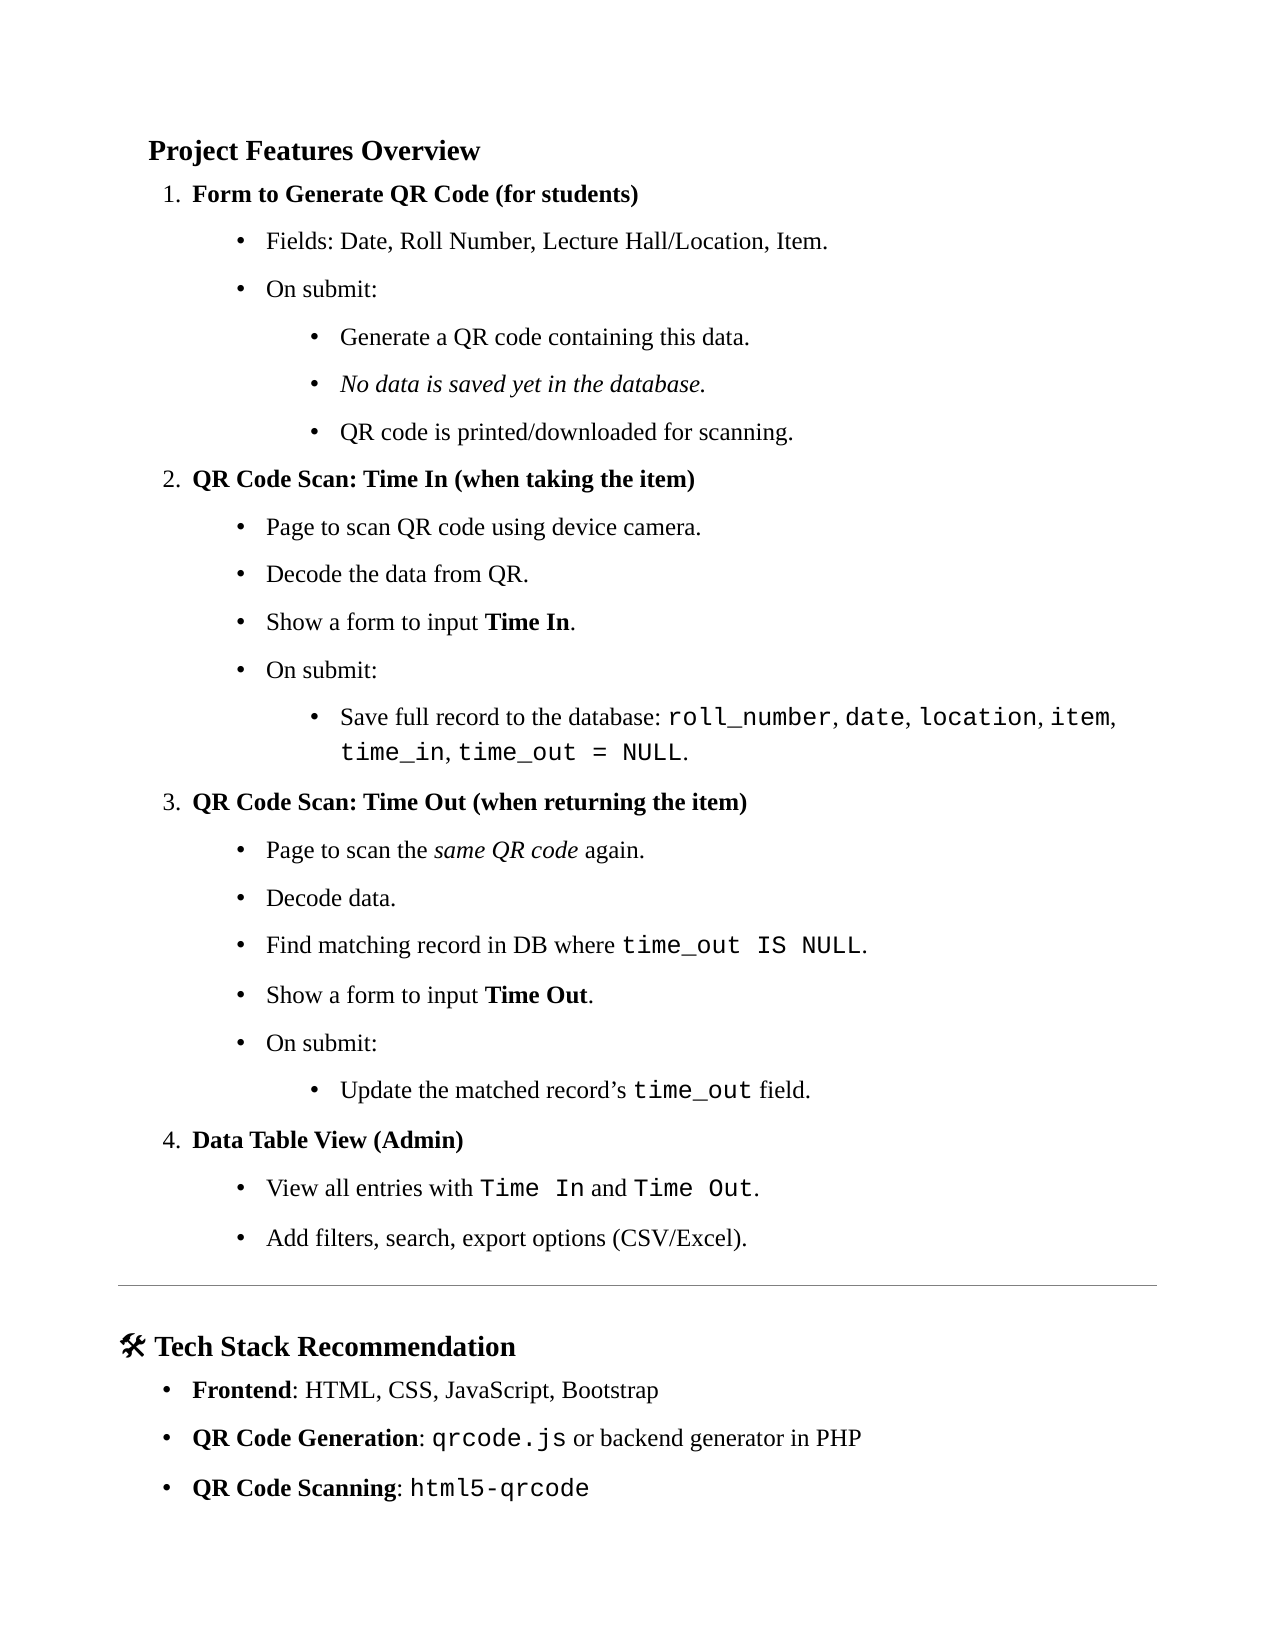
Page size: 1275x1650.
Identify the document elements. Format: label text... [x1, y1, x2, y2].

list Fields: Date, Roll Number, Lecture Hall/Location, Item. [236, 226, 1157, 255]
list Show a form to input Time Out. [236, 980, 1157, 1009]
list Find matching record in DB where time_out IS NULL. [236, 930, 1157, 961]
list QR code is printed/downloaded for scanning. [310, 417, 1157, 446]
list Save full record to the database: roll_number, date, location, item, time_in, time_out = NULL. [310, 702, 1157, 768]
list On submit: [236, 1028, 1157, 1057]
list Show a form to input Time In. [236, 607, 1157, 636]
list Update the matched record’s time_out field. [310, 1076, 1157, 1106]
list Add filters, search, export options (CSV/Excel). [236, 1223, 1157, 1252]
list Page to scan QR code using device camera. [236, 512, 1157, 541]
list View all entries with Time In and Time Out. [236, 1173, 1157, 1204]
list Data Table View (Admin) [162, 1126, 1157, 1154]
list QR Code Generation: qrcode.js or backend generator in PHP [162, 1423, 1157, 1454]
list On submit: [236, 655, 1157, 683]
list QR Code Scan: Time Out (when returning the item) [162, 787, 1157, 816]
list Page to scan the same QR code again. [236, 835, 1157, 864]
list Form to Generate QR Code (for students) [162, 179, 1157, 207]
list QR Code Scanning: html5-qrcode [162, 1473, 1157, 1504]
list On submit: [236, 274, 1157, 303]
list No data is saved yet in the database. [310, 369, 1157, 398]
list Frontend: HTML, CSS, JavaScript, Bootstrap [162, 1376, 1157, 1404]
subtitle 🛠 Tech Stack Recommendation [118, 1329, 1157, 1363]
list Generate a QR code containing this data. [310, 322, 1157, 350]
list Decode the data from QR. [236, 559, 1157, 588]
list QR Code Scan: Time In (when taking the item) [162, 464, 1157, 493]
subtitle 🔧 Project Features Overview [118, 133, 1157, 166]
list Decode data. [236, 883, 1157, 911]
